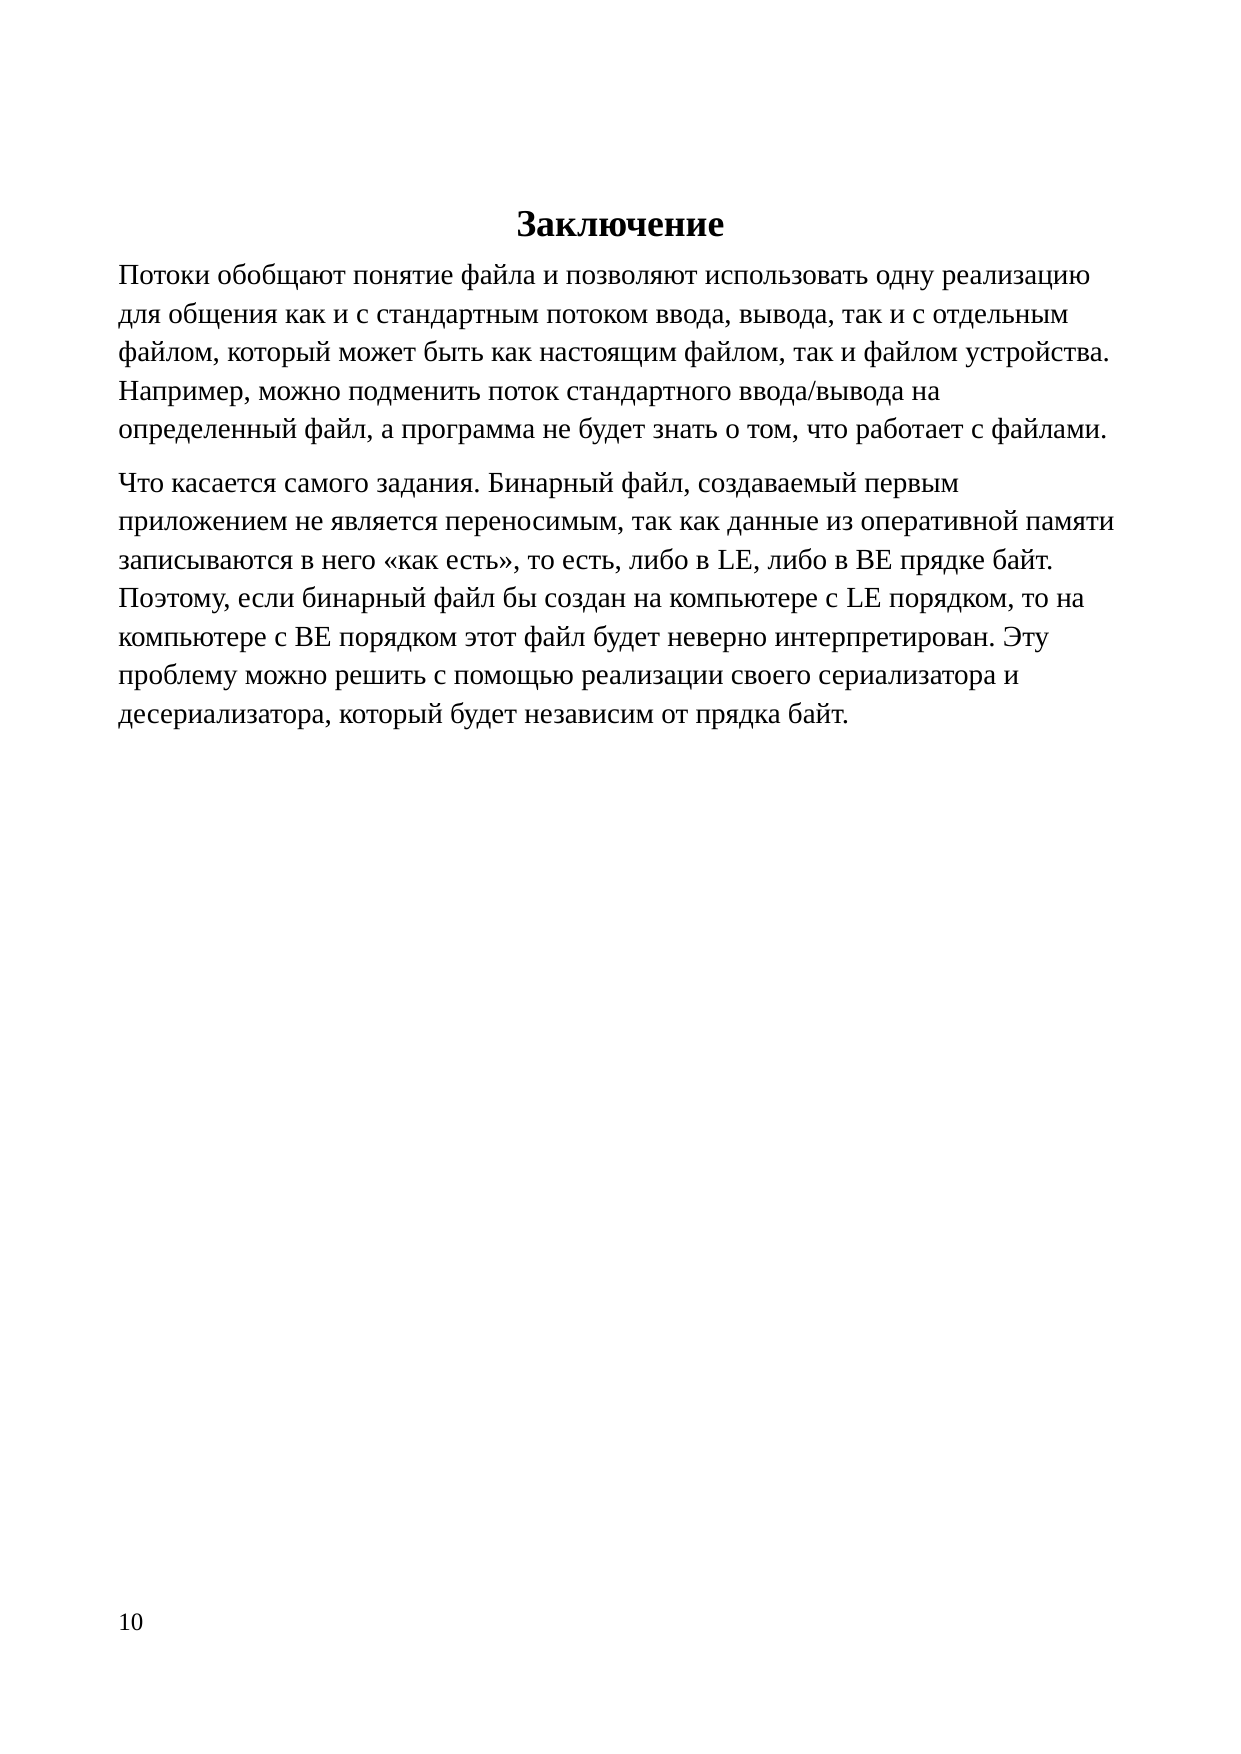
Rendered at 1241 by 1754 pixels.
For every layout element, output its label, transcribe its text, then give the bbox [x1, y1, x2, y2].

text Что касается самого задания. Бинарный файл, создаваемый первым приложением не является переносимым, так как данные из оперативной памяти записываются в него «как есть», то есть, либо в LE, либо в BE прядке байт. Поэтому, если бинарный файл бы создан на компьютере с LE порядком, то на компьютере с BE порядком этот файл будет неверно интерпретирован. Эту проблему можно решить с помощью реализации своего сериализатора и десериализатора, который будет независим от прядка байт. [118, 465, 1122, 729]
text Потоки обобщают понятие файла и позволяют использовать одну реализацию для общения как и с стандартным потоком ввода, вывода, так и с отдельным файлом, который может быть как настоящим файлом, так и файлом устройства. Например, можно подменить поток стандартного ввода/вывода на определенный файл, а программа не будет знать о том, что работает с файлами. [118, 257, 1122, 445]
subtitle Заключение [118, 201, 1122, 245]
